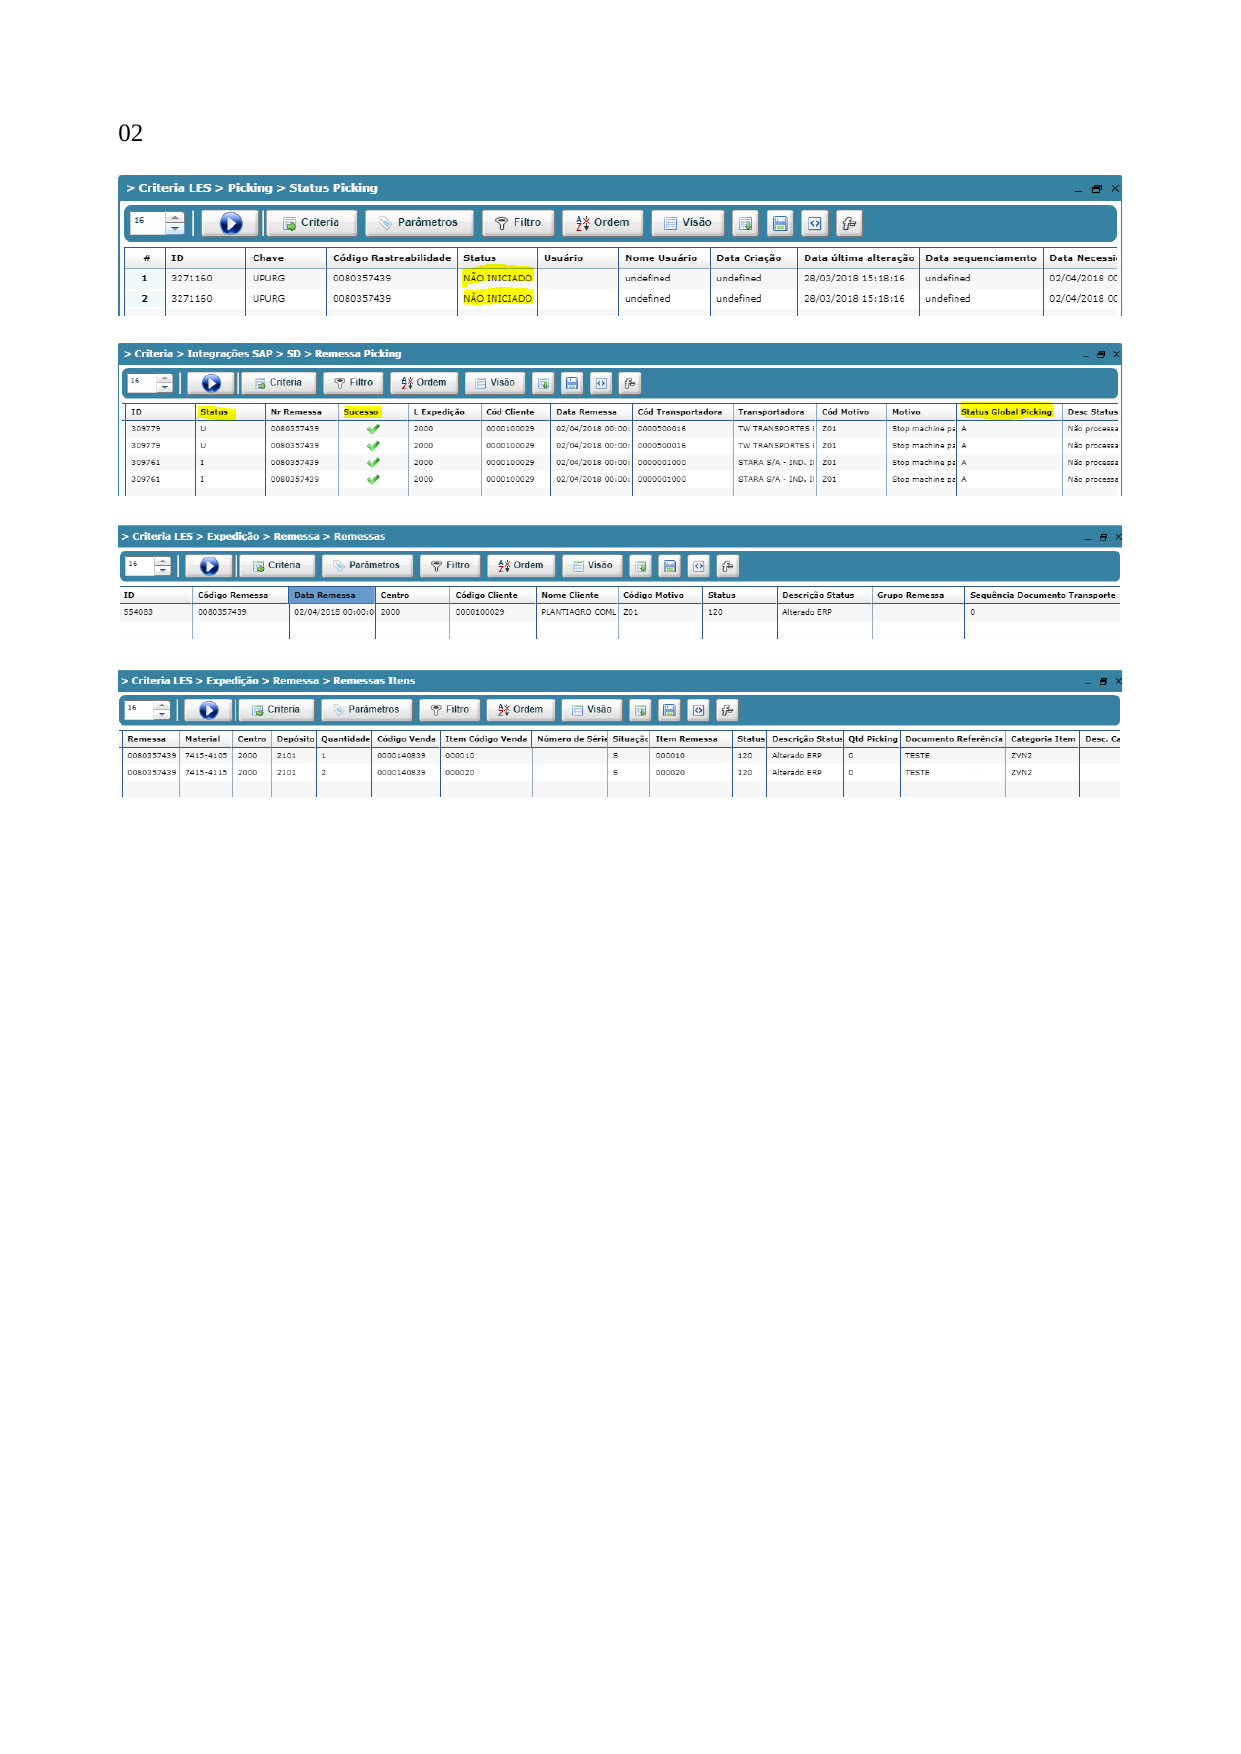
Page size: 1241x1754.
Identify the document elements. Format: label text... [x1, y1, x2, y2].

picture [118, 667, 1123, 797]
picture [118, 524, 1123, 639]
picture [118, 175, 1123, 316]
picture [118, 343, 1123, 496]
text 02 [118, 118, 1122, 147]
